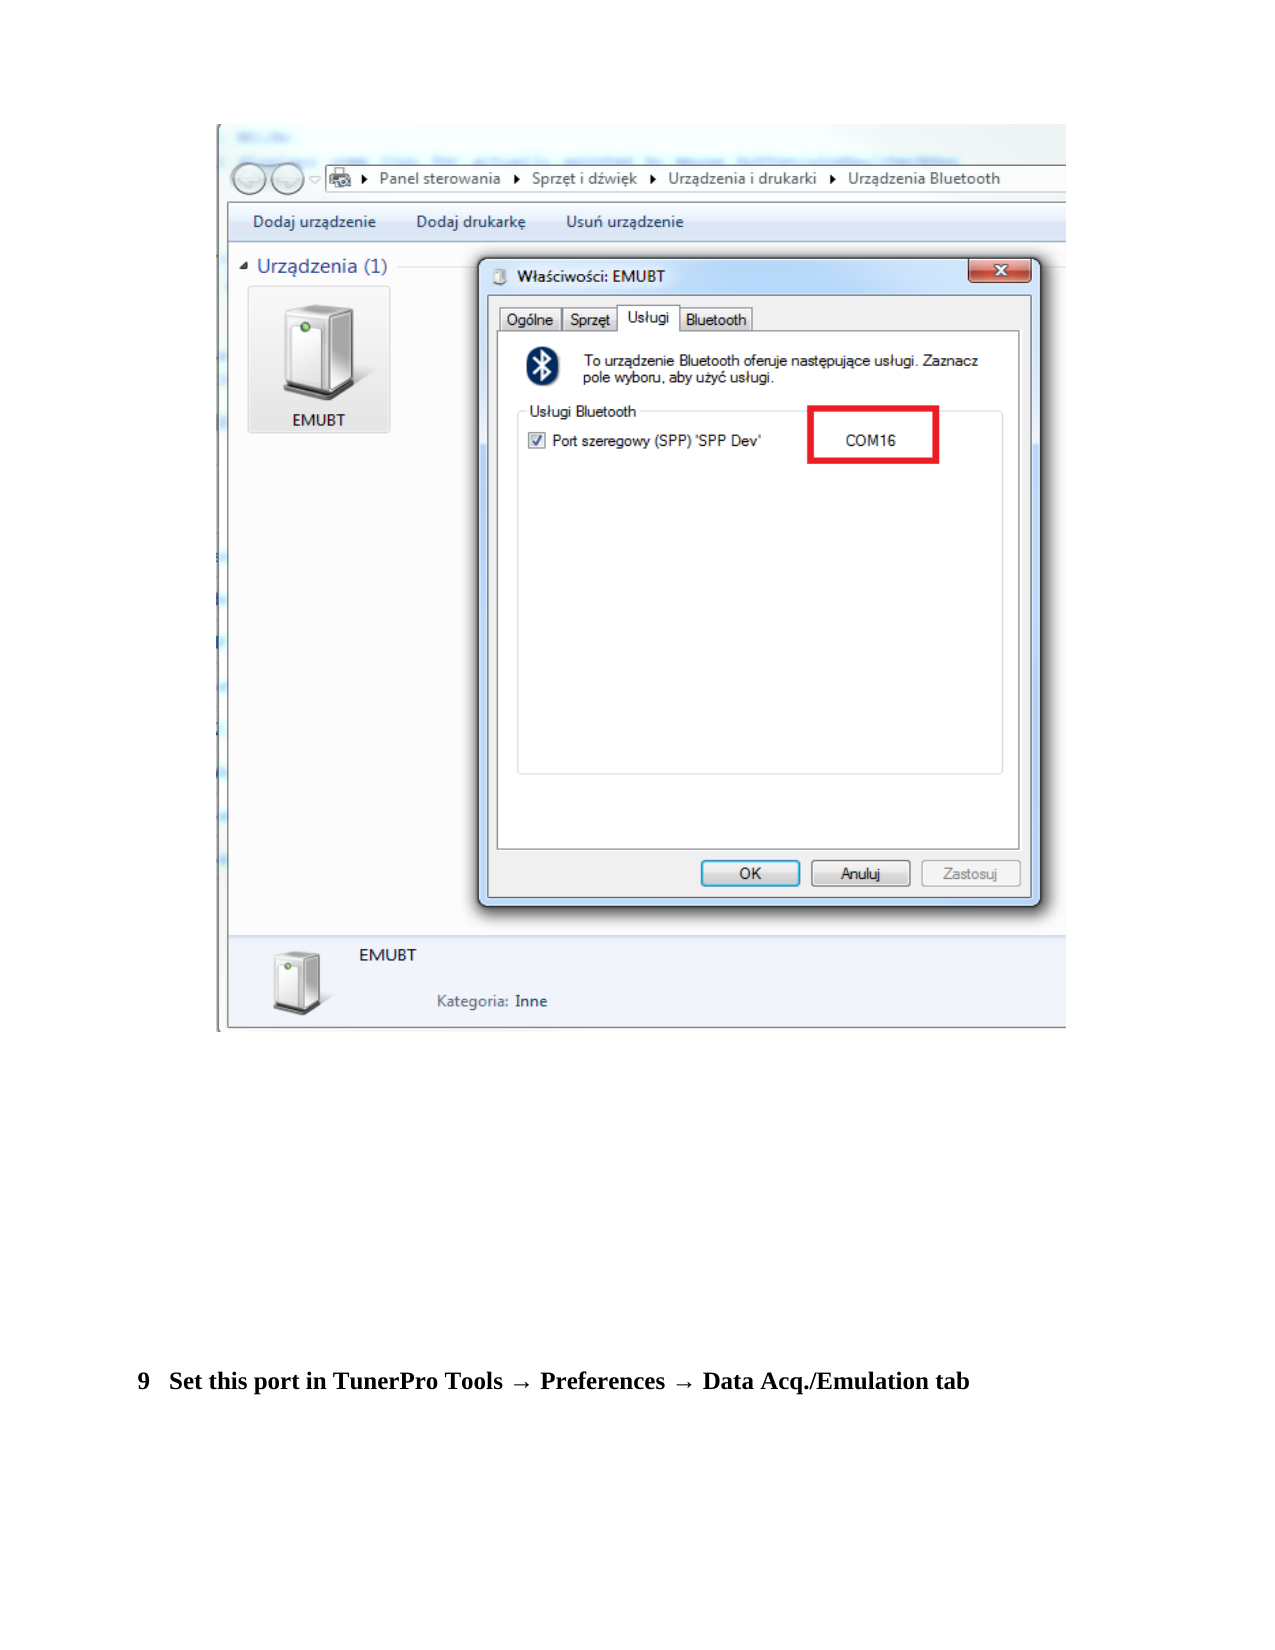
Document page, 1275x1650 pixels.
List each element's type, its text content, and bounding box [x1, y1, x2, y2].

table_cell [118, 118, 169, 1366]
picture [216, 124, 1066, 1032]
table_cell [169, 118, 1158, 1366]
table_cell 9 [118, 1366, 169, 1409]
table_cell Set this port in TunerPro Tools → Preferences → Data Acq./Emulation tab [169, 1366, 1158, 1409]
